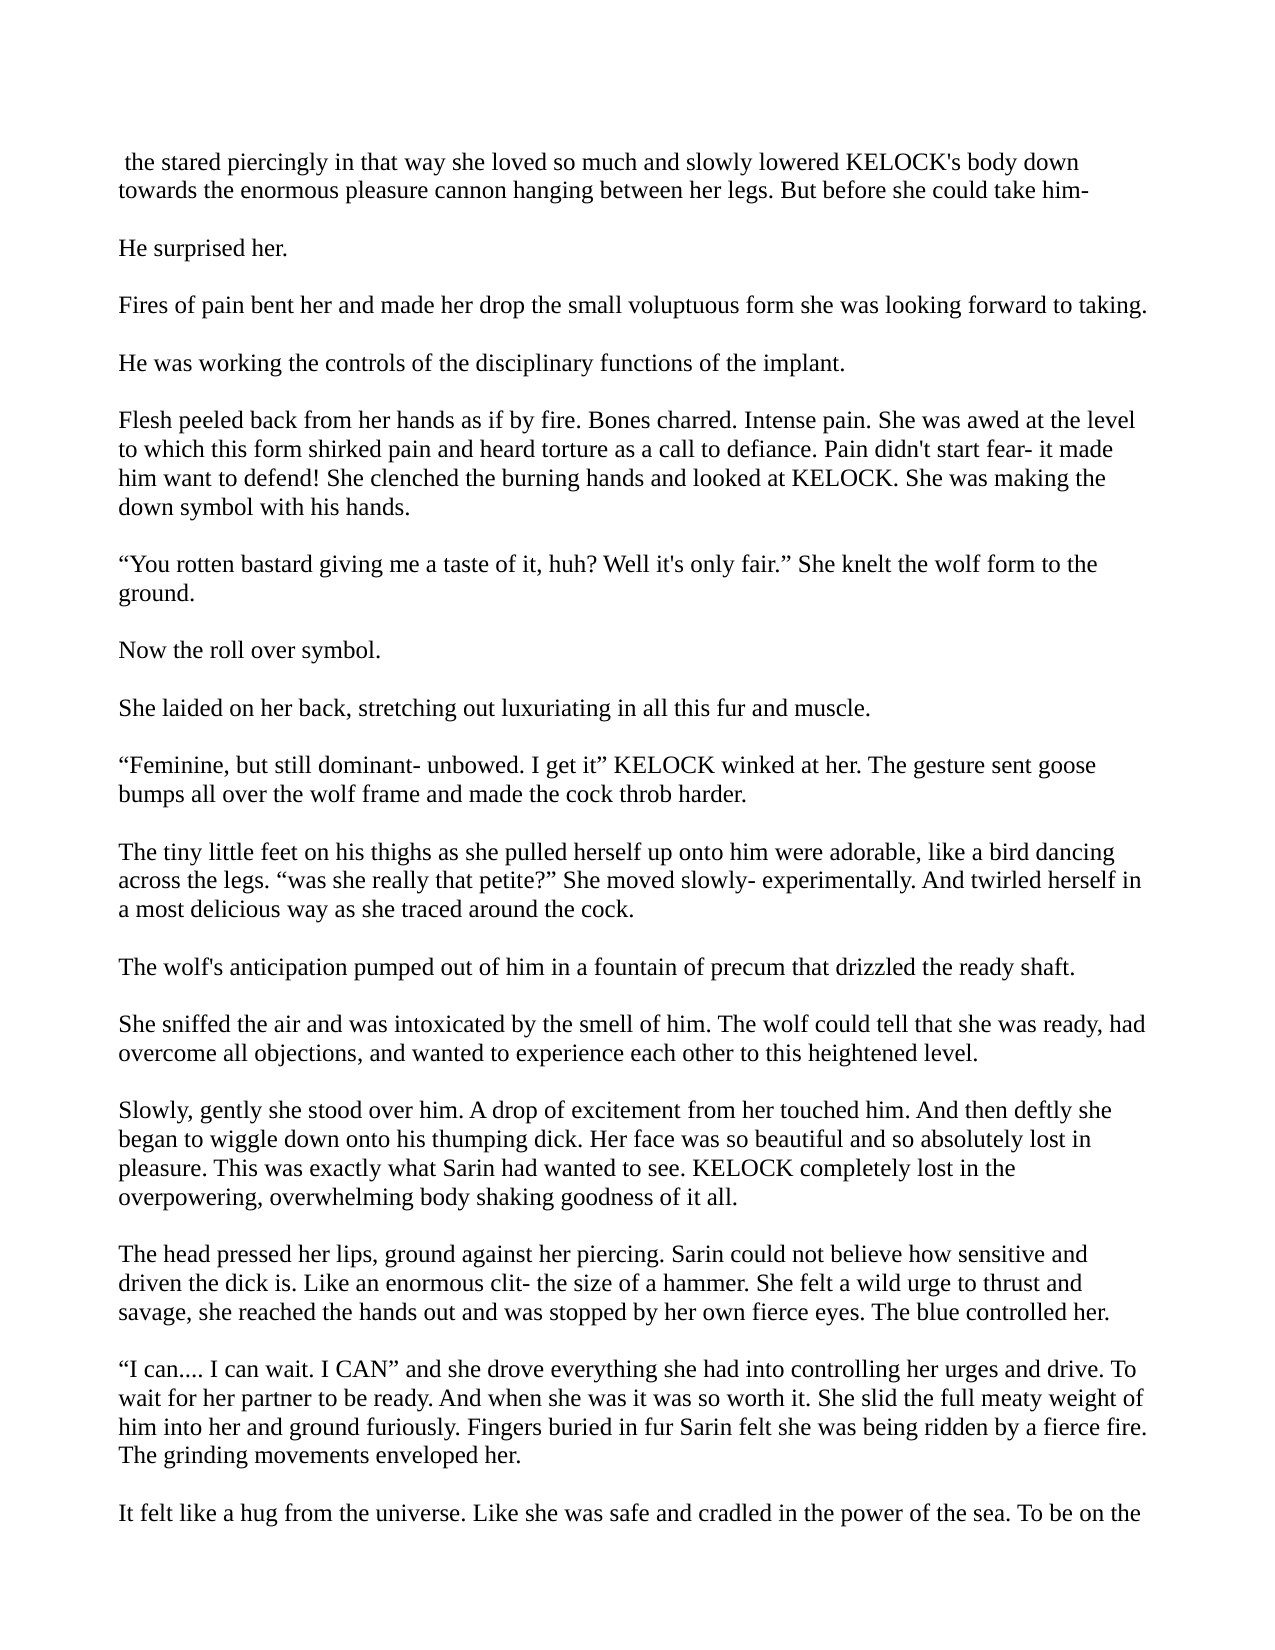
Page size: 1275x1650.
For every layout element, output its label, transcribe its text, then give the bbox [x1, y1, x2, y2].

text He surprised her. [118, 233, 1157, 262]
text Fires of pain bent her and made her drop the small voluptuous form she was looking forward to taking. [118, 291, 1157, 319]
text He was working the controls of the disciplinary functions of the implant. [118, 348, 1157, 377]
text The head pressed her lips, ground against her piercing. Sarin could not believe how sensitive and driven the dick is. Like an enormous clit- the size of a hammer. She felt a wild urge to thrust and savage, she reached the hands out and was stopped by her own fierce eyes. The blue controlled her. [118, 1239, 1157, 1326]
text The wolf's anticipation pumped out of him in a fountain of precum that drizzled the ready shaft. [118, 952, 1157, 981]
text The tiny little feet on his thighs as she pulled herself up onto him were adorable, like a bird dancing across the legs. “was she really that petite?” She moved slowly- experimentally. And twirled herself in a most delicious way as she traced around the cock. [118, 837, 1157, 923]
text Now the roll over symbol. [118, 636, 1157, 664]
text Flesh peeled back from her hands as if by fire. Bones charred. Intense pain. She was awed at the level to which this form shirked pain and heard torture as a call to defiance. Pain didn't start fear- it made him want to defend! She clenched the burning hands and looked at KELOCK. She was making the down symbol with his hands. “You rotten bastard giving me a taste of it, huh? Well it's only fair.” She knelt the wolf form to the ground. [118, 406, 1157, 607]
text It felt like a hug from the universe. Like she was safe and cradled in the power of the sea. To be on the [118, 1469, 1157, 1527]
text She laided on her back, stretching out luxuriating in all this fur and muscle. [118, 693, 1157, 722]
text “I can.... I can wait. I CAN” and she drove everything she had into controlling her urges and drive. To wait for her partner to be ready. And when she was it was so worth it. She slid the full meaty weight of him into her and ground furiously. Fingers buried in fur Sarin felt she was being ridden by a fierce fire. The grinding movements enveloped her. [118, 1354, 1157, 1469]
text “Feminine, but still dominant- unbowed. I get it” KELOCK winked at her. The gesture sent goose bumps all over the wolf frame and made the cock throb harder. [118, 751, 1157, 808]
text She sniffed the air and was intoxicated by the smell of him. The wolf could tell that she was ready, had overcome all objections, and wanted to experience each other to this heightened level. [118, 1009, 1157, 1067]
text the stared piercingly in that way she loved so much and slowly lowered KELOCK's body down towards the enormous pleasure cannon hanging between her legs. But before she could take him- [118, 118, 1157, 204]
text Slowly, gently she stood over him. A drop of excitement from her touched him. And then deftly she began to wiggle down onto his thumping dick. Her face was so beautiful and so absolutely lost in pleasure. This was exactly what Sarin had wanted to see. KELOCK completely lost in the overpowering, overwhelming body shaking goodness of it all. [118, 1096, 1157, 1211]
